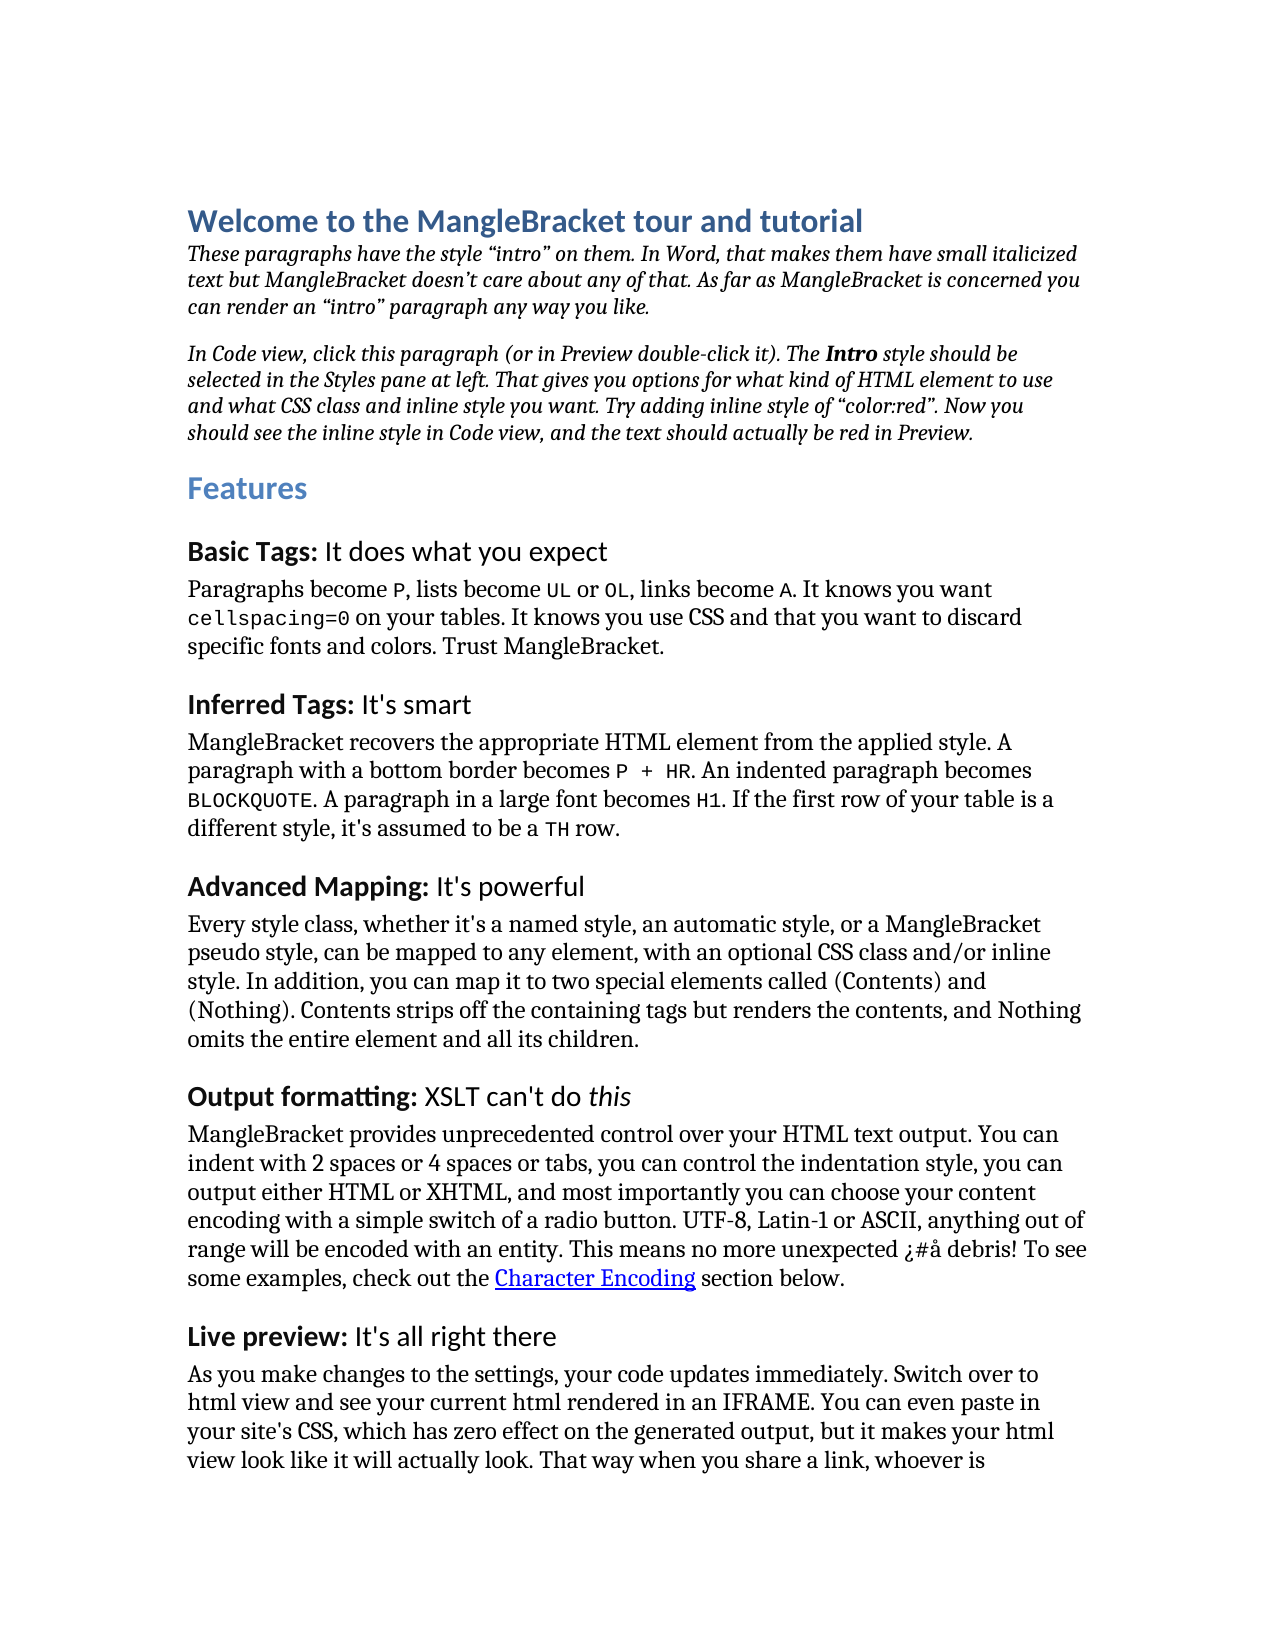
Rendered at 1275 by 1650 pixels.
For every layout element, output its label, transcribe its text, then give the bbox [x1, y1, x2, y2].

subtitle Inferred Tags: It's smart [187, 686, 1087, 721]
subtitle Live preview: It's all right there [187, 1318, 1087, 1353]
subtitle Advanced Mapping: It's powerful [187, 868, 1087, 903]
text In Code view, click this paragraph (or in Preview double-click it). The Intro style should be selected in the Styles pane at left. That gives you options for what kind of HTML element to use and what CSS class and inline style you want. Try adding inline style of “color:red”. Now you should see the inline style in Code view, and the text should actually be red in Preview. [187, 341, 1087, 446]
subtitle Features [187, 467, 1087, 508]
text Every style class, whether it's a named style, an automatic style, or a MangleBracket pseudo style, can be mapped to any element, with an optional CSS class and/or inline style. In addition, you can map it to two special elements called (Contents) and (Nothing). Contents strips off the containing tags but renders the contents, and Nothing omits the entire element and all its children. [187, 909, 1087, 1053]
text Paragraphs become P, lists become UL or OL, links become A. It knows you want cellspacing=0 on your tables. It knows you use CSS and that you want to discard specific fonts and colors. Trust MangleBracket. [187, 574, 1087, 661]
text MangleBracket recovers the appropriate HTML element from the applied style. A paragraph with a bottom border becomes P + HR. An indented paragraph becomes BLOCKQUOTE. A paragraph in a large font becomes H1. If the first row of your table is a different style, it's assumed to be a TH row. [187, 728, 1087, 843]
text MangleBracket provides unprecedented control over your HTML text output. You can indent with 2 spaces or 4 spaces or tabs, you can control the indentation style, you can output either HTML or XHTML, and most importantly you can choose your content encoding with a simple switch of a radio button. UTF-8, Latin-1 or ASCII, anything out of range will be encoded with an entity. This means no more unexpected ¿#å debris! To see some examples, check out the Character Encoding section below. [187, 1120, 1087, 1293]
text As you make changes to the settings, your code updates immediately. Switch over to html view and see your current html rendered in an IFRAME. You can even paste in your site's CSS, which has zero effect on the generated output, but it makes your html view look like it will actually look. That way when you share a link, whoever is [187, 1359, 1087, 1474]
subtitle Welcome to the MangleBracket tour and tutorial [187, 200, 1087, 241]
subtitle Output formatting: XSLT can't do this [187, 1078, 1087, 1114]
text These paragraphs have the style “intro” on them. In Word, that makes them have small italicized text but MangleBracket doesn’t care about any of that. As far as MangleBracket is concerned you can render an “intro” paragraph any way you like. [187, 241, 1087, 320]
subtitle Basic Tags: It does what you expect [187, 533, 1087, 568]
